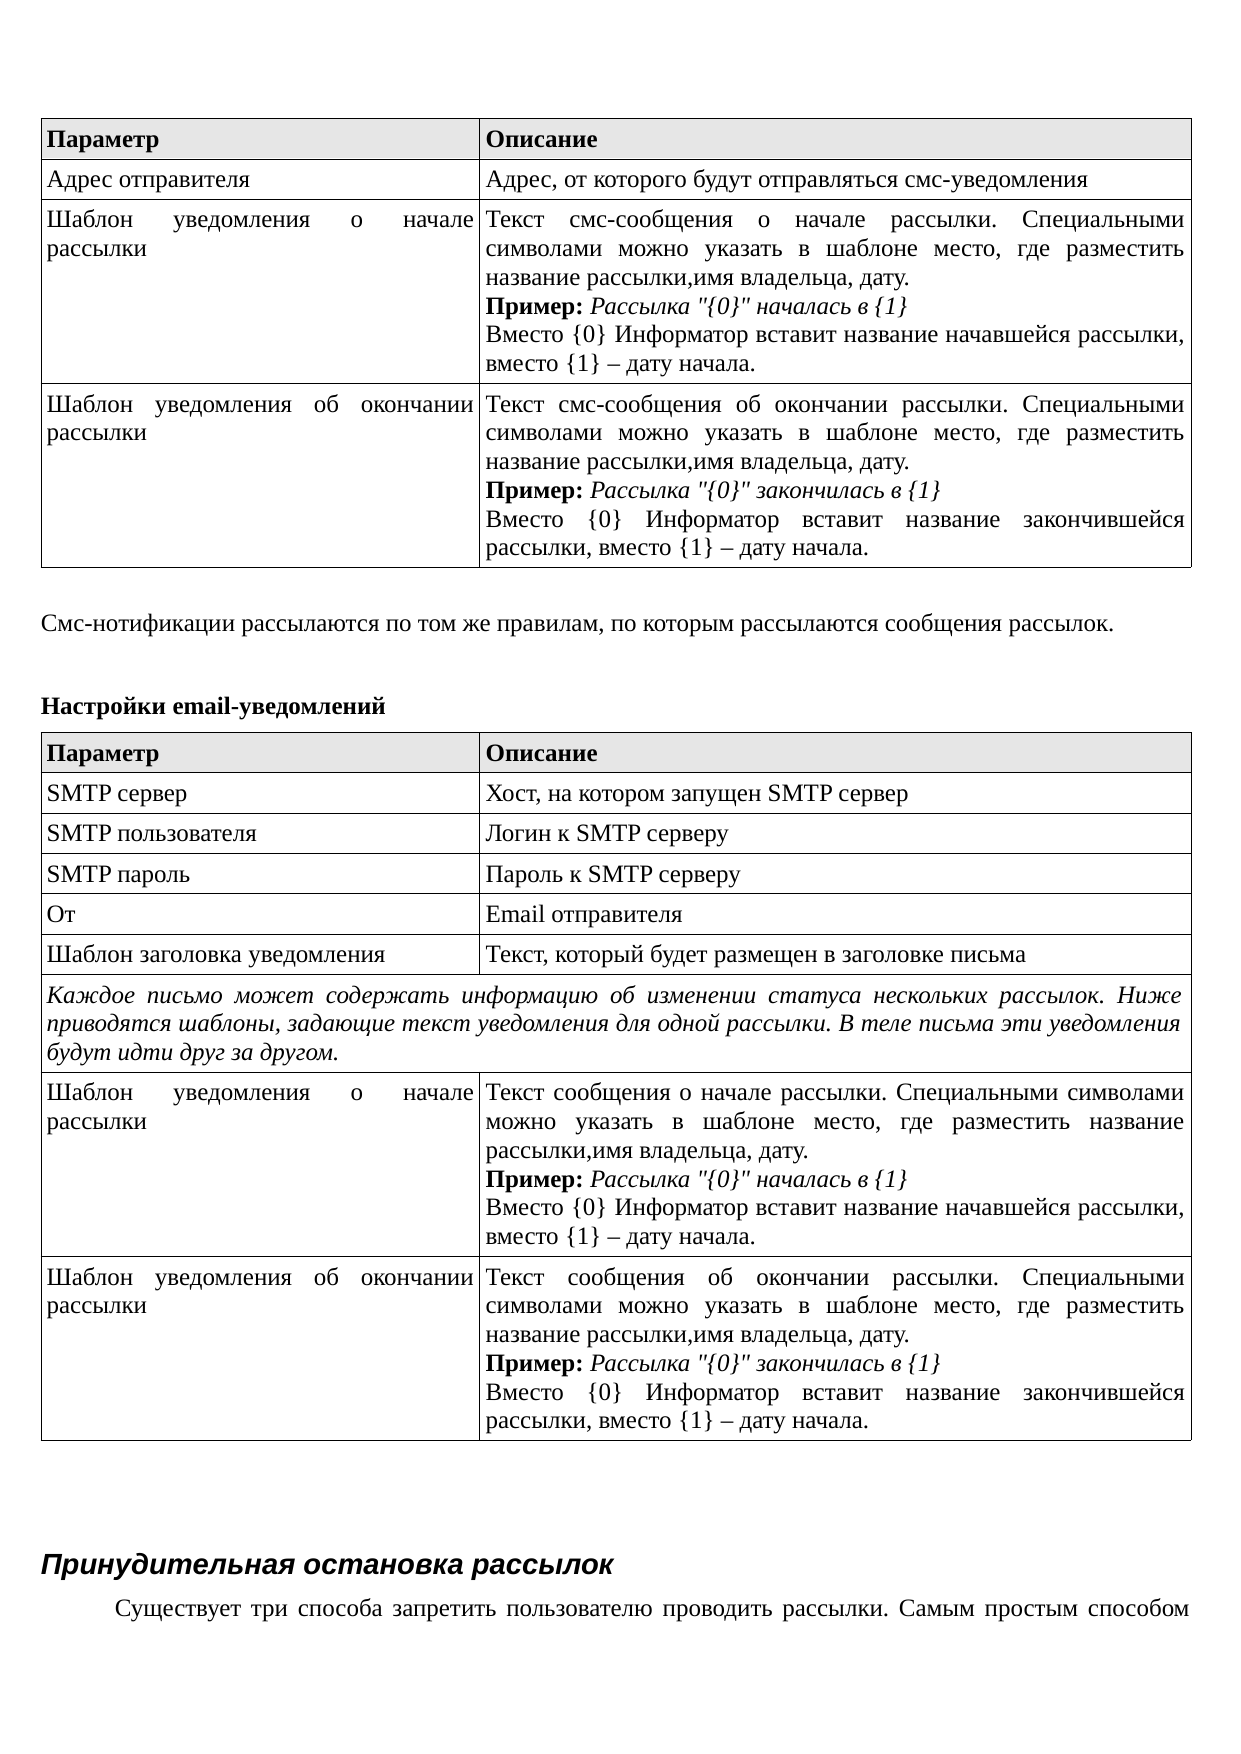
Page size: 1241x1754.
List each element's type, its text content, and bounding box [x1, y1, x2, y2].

table_cell Шаблон уведомления о начале рассылки [42, 200, 479, 383]
table_cell Шаблон уведомления об окончании рассылки [42, 1257, 479, 1440]
table_cell SMTP пользователя [42, 814, 479, 853]
table_cell Текст сообщения о начале рассылки. Специальными символами можно указать в шаблоне место, где разместить название рассылки,имя владельца, дату. Пример: Рассылка "{0}" началась в {1} Вместо {0} Информатор вставит название начавшейся рассылки, вместо {1} – дату начала. [480, 1073, 1191, 1256]
table_cell Текст, который будет размещен в заголовке письма [480, 935, 1191, 974]
table_cell SMTP пароль [42, 854, 479, 893]
table_cell От [42, 894, 479, 933]
table_header Параметр [42, 733, 479, 772]
text Настройки email-уведомлений [41, 691, 1191, 719]
table_cell Текст сообщения об окончании рассылки. Специальными символами можно указать в шаблоне место, где разместить название рассылки,имя владельца, дату. Пример: Рассылка "{0}" закончилась в {1} Вместо {0} Информатор вставит название закончившейся рассылки, вместо {1} – дату начала. [480, 1257, 1191, 1440]
text Существует три способа запретить пользователю проводить рассылки. Самым простым способом [41, 1593, 1191, 1622]
table_cell Хост, на котором запущен SMTP сервер [480, 773, 1191, 813]
subtitle Принудительная остановка рассылок [41, 1547, 1191, 1581]
table_cell Шаблон заголовка уведомления [42, 935, 479, 974]
table_cell SMTP сервер [42, 773, 479, 813]
table_header Описание [480, 119, 1191, 158]
table_header Описание [480, 733, 1191, 772]
table_cell Логин к SMTP серверу [480, 814, 1191, 853]
table_cell Текст смс-сообщения о начале рассылки. Специальными символами можно указать в шаблоне место, где разместить название рассылки,имя владельца, дату. Пример: Рассылка "{0}" началась в {1} Вместо {0} Информатор вставит название начавшейся рассылки, вместо {1} – дату начала. [480, 200, 1191, 383]
table_cell Пароль к SMTP серверу [480, 854, 1191, 893]
table_cell Текст смс-сообщения об окончании рассылки. Специальными символами можно указать в шаблоне место, где разместить название рассылки,имя владельца, дату. Пример: Рассылка "{0}" закончилась в {1} Вместо {0} Информатор вставит название закончившейся рассылки, вместо {1} – дату начала. [480, 384, 1191, 567]
table_cell Адрес отправителя [42, 160, 479, 199]
table_cell Шаблон уведомления об окончании рассылки [42, 384, 479, 567]
table_cell Каждое письмо может содержать информацию об изменении статуса нескольких рассылок. Ниже приводятся шаблоны, задающие текст уведомления для одной рассылки. В теле письма эти уведомления будут идти друг за другом. [42, 975, 1191, 1072]
text Смс-нотификации рассылаются по том же правилам, по которым рассылаются сообщения рассылок. [41, 608, 1191, 637]
table_cell Адрес, от которого будут отправляться смс-уведомления [480, 160, 1191, 199]
table_cell Шаблон уведомления о начале рассылки [42, 1073, 479, 1256]
table_header Параметр [42, 119, 479, 158]
table_cell Email отправителя [480, 894, 1191, 933]
